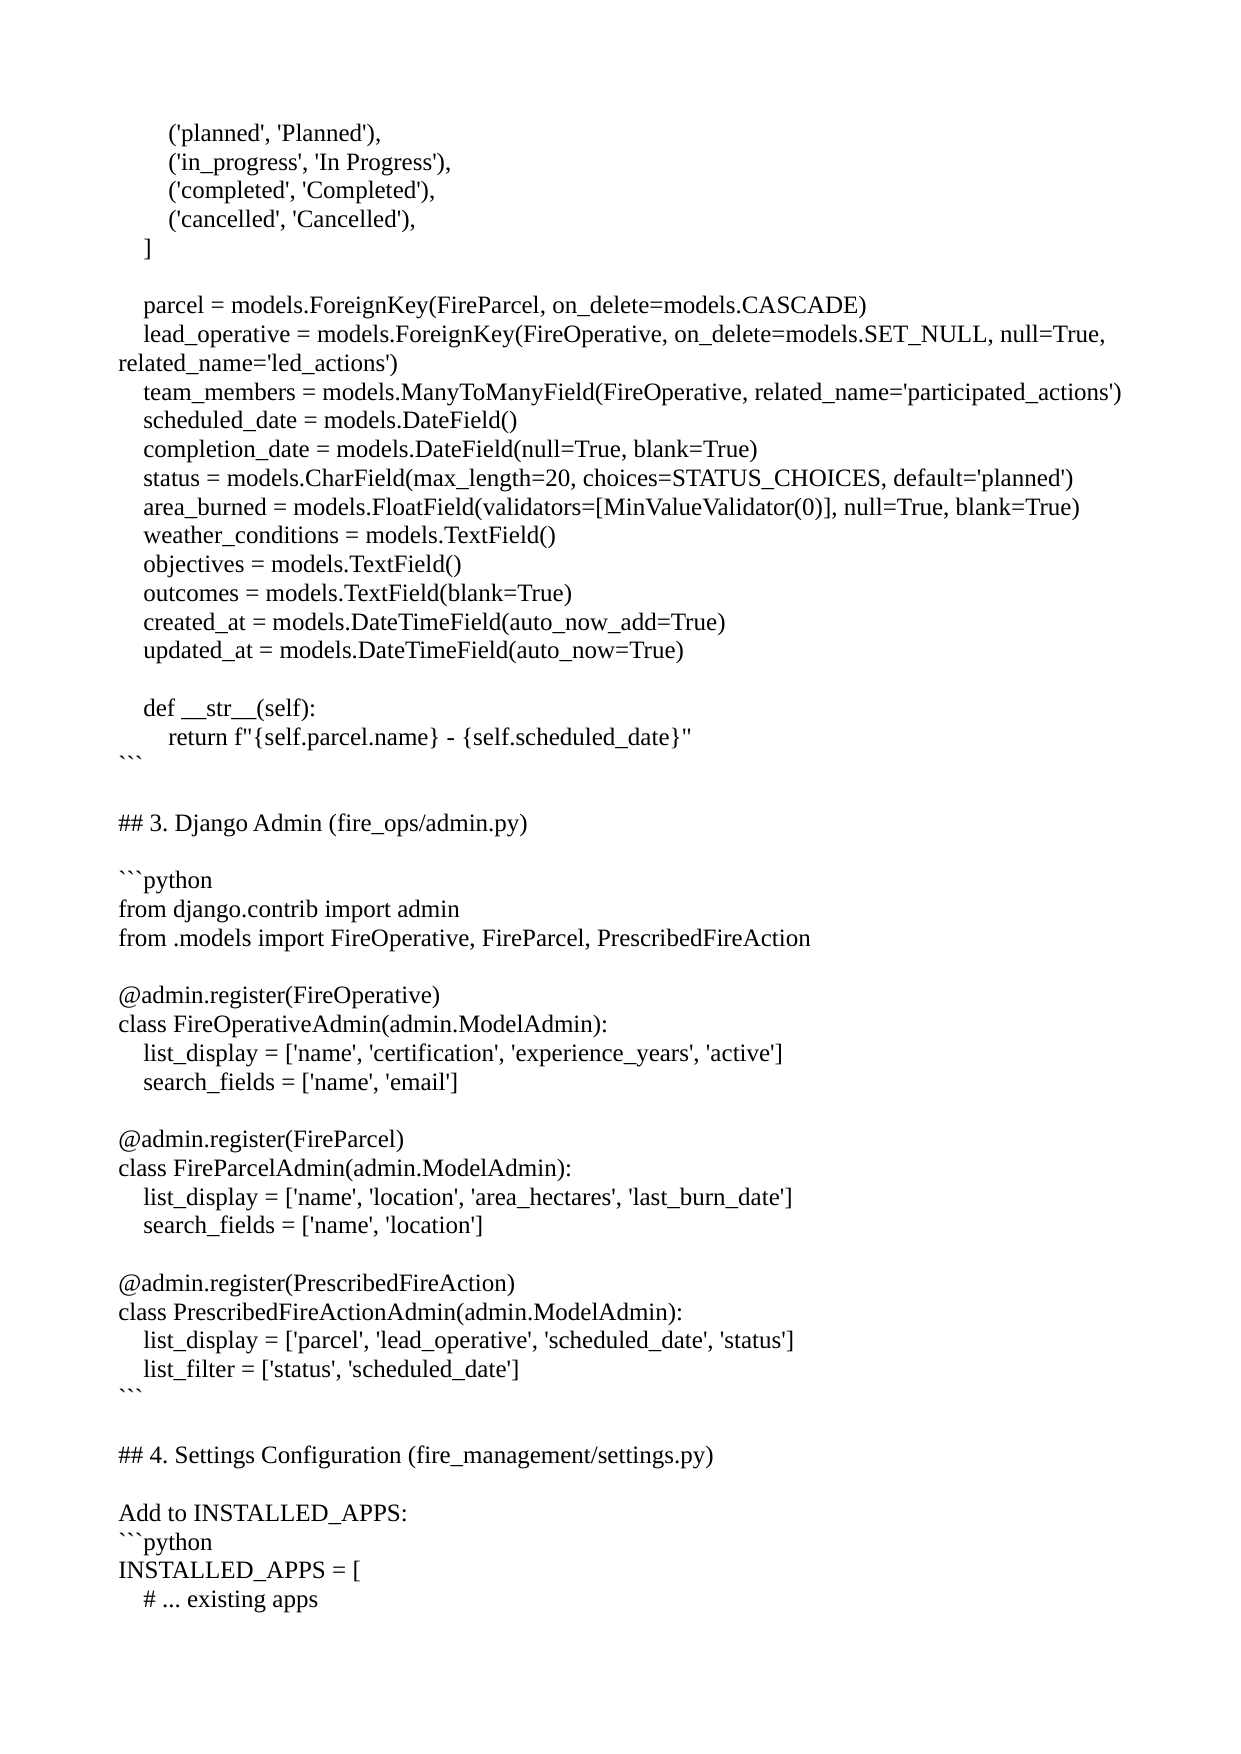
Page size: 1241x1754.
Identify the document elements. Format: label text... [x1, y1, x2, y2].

text ## 3. Django Admin (fire_ops/admin.py) [118, 808, 1122, 837]
text @admin.register(FireParcel) [118, 1124, 1122, 1153]
text list_display = ['name', 'certification', 'experience_years', 'active'] [118, 1038, 1122, 1067]
text created_at = models.DateTimeField(auto_now_add=True) [118, 607, 1122, 636]
text class FireOperativeAdmin(admin.ModelAdmin): [118, 1009, 1122, 1038]
text INSTALLED_APPS = [ [118, 1556, 1122, 1584]
text list_display = ['name', 'location', 'area_hectares', 'last_burn_date'] [118, 1182, 1122, 1211]
text search_fields = ['name', 'email'] [118, 1067, 1122, 1096]
text list_filter = ['status', 'scheduled_date'] [118, 1354, 1122, 1383]
text parcel = models.ForeignKey(FireParcel, on_delete=models.CASCADE) [118, 291, 1122, 319]
text ('cancelled', 'Cancelled'), [118, 204, 1122, 233]
text Add to INSTALLED_APPS: [118, 1498, 1122, 1527]
text # ... existing apps [118, 1584, 1122, 1613]
text scheduled_date = models.DateField() [118, 406, 1122, 434]
text ``` [118, 751, 1122, 779]
text ('in_progress', 'In Progress'), [118, 147, 1122, 176]
text lead_operative = models.ForeignKey(FireOperative, on_delete=models.SET_NULL, null=True, related_name='led_actions') [118, 319, 1122, 377]
text completion_date = models.DateField(null=True, blank=True) [118, 434, 1122, 463]
text status = models.CharField(max_length=20, choices=STATUS_CHOICES, default='planned') [118, 463, 1122, 492]
text updated_at = models.DateTimeField(auto_now=True) [118, 636, 1122, 664]
text ``` [118, 1383, 1122, 1412]
text search_fields = ['name', 'location'] [118, 1211, 1122, 1239]
text return f"{self.parcel.name} - {self.scheduled_date}" [118, 722, 1122, 751]
text ```python [118, 866, 1122, 894]
text ] [118, 233, 1122, 262]
text from django.contrib import admin [118, 894, 1122, 923]
text @admin.register(FireOperative) [118, 981, 1122, 1009]
text outcomes = models.TextField(blank=True) [118, 578, 1122, 607]
text @admin.register(PrescribedFireAction) [118, 1268, 1122, 1297]
text ## 4. Settings Configuration (fire_management/settings.py) [118, 1441, 1122, 1469]
text weather_conditions = models.TextField() [118, 521, 1122, 549]
text team_members = models.ManyToManyField(FireOperative, related_name='participated_actions') [118, 377, 1122, 406]
text ```python [118, 1527, 1122, 1556]
text class FireParcelAdmin(admin.ModelAdmin): [118, 1153, 1122, 1182]
text list_display = ['parcel', 'lead_operative', 'scheduled_date', 'status'] [118, 1326, 1122, 1354]
text def __str__(self): [118, 693, 1122, 722]
text ('completed', 'Completed'), [118, 176, 1122, 204]
text class PrescribedFireActionAdmin(admin.ModelAdmin): [118, 1297, 1122, 1326]
text from .models import FireOperative, FireParcel, PrescribedFireAction [118, 923, 1122, 952]
text area_burned = models.FloatField(validators=[MinValueValidator(0)], null=True, blank=True) [118, 492, 1122, 521]
text ('planned', 'Planned'), [118, 118, 1122, 147]
text objectives = models.TextField() [118, 549, 1122, 578]
